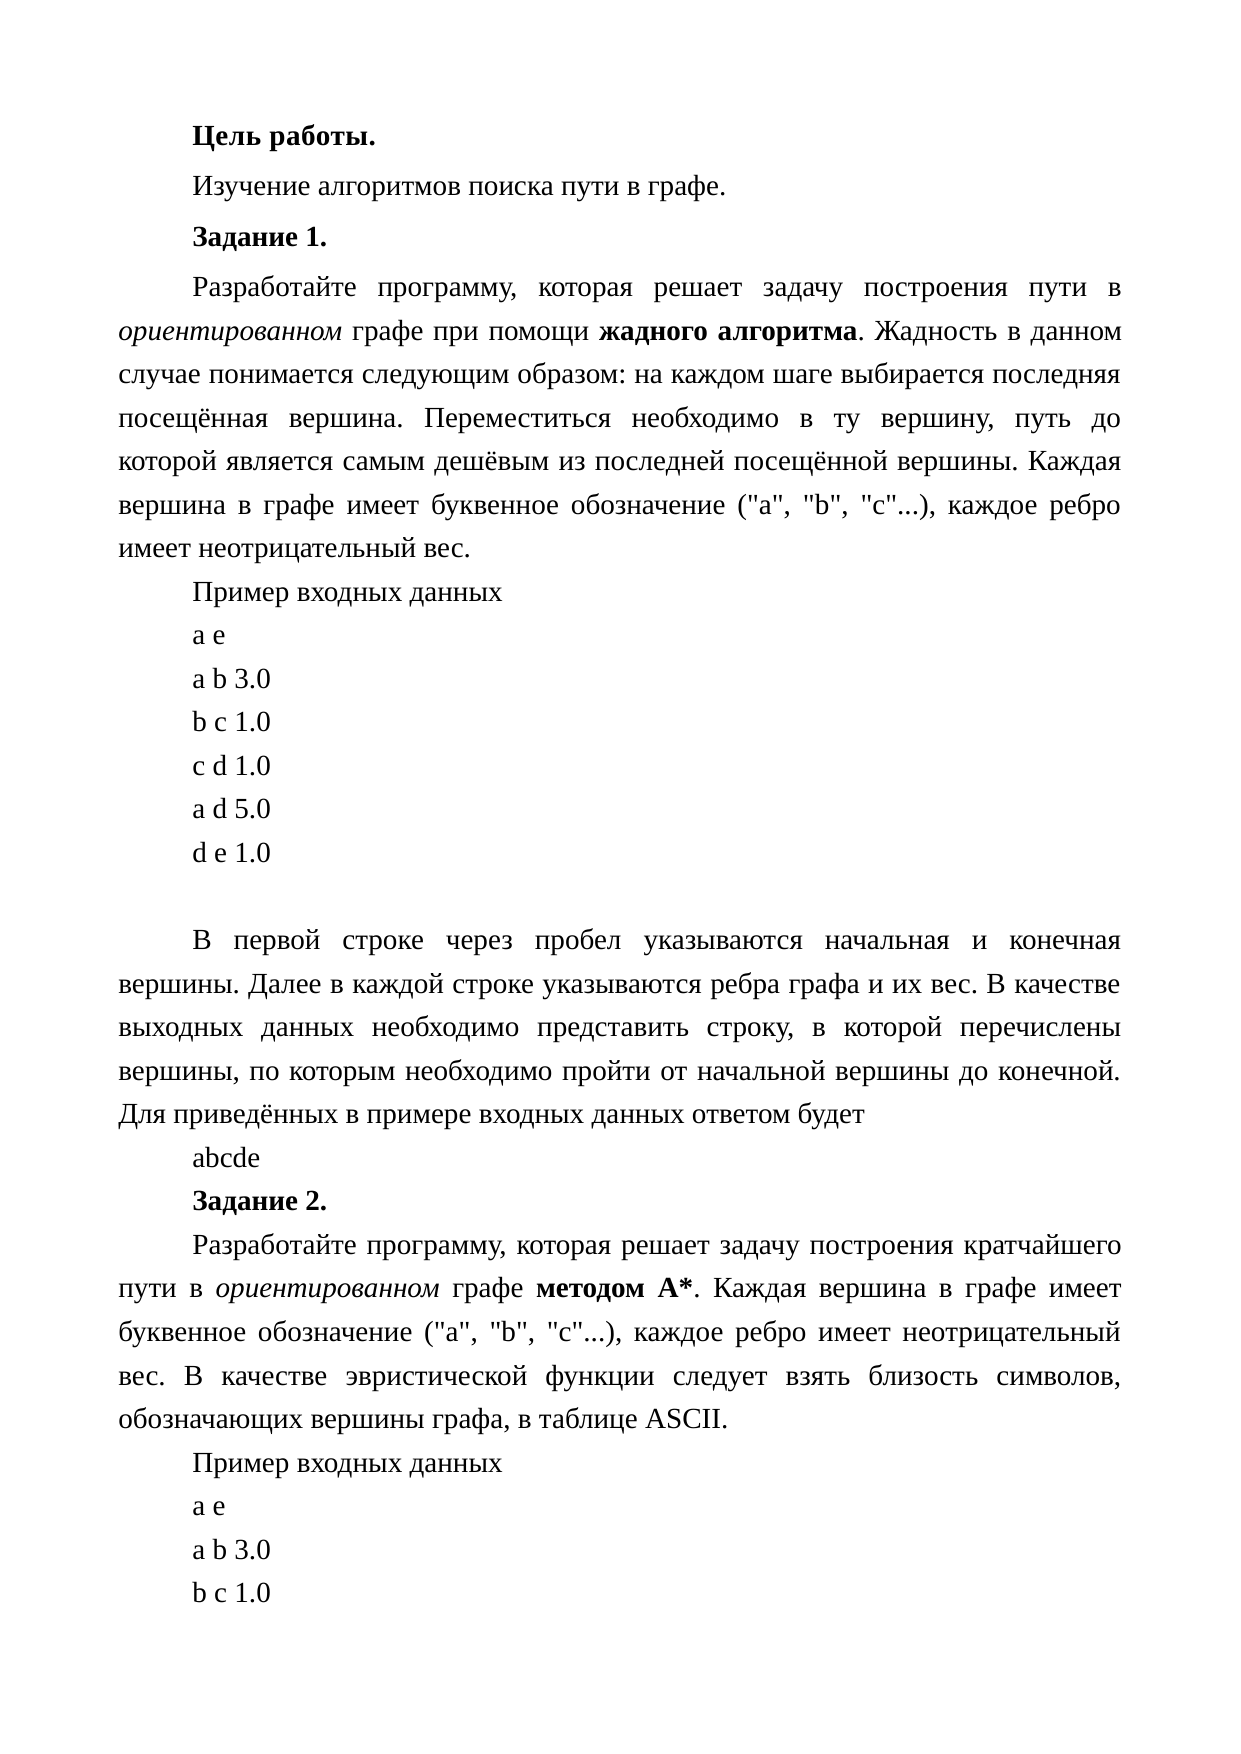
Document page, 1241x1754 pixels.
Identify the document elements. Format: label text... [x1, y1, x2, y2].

text d e 1.0 [118, 835, 1122, 869]
text Изучение алгоритмов поиска пути в графе. [118, 168, 1122, 202]
text Задание 2. [118, 1183, 1122, 1217]
text Задание 1. [118, 219, 1122, 252]
text Пример входных данных [118, 1445, 1122, 1478]
text Цель работы. [118, 118, 1122, 152]
text a e [118, 1488, 1122, 1522]
text b c 1.0 [118, 704, 1122, 738]
text a b 3.0 [118, 661, 1122, 694]
text a e [118, 617, 1122, 651]
text В первой строке через пробел указываются начальная и конечная вершины. Далее в каждой строке указываются ребра графа и их вес. В качестве выходных данных необходимо представить строку, в которой перечислены вершины, по которым необходимо пройти от начальной вершины до конечной. Для приведённых в примере входных данных ответом будет [118, 922, 1122, 1130]
text a d 5.0 [118, 792, 1122, 825]
text Пример входных данных [118, 574, 1122, 607]
text a b 3.0 [118, 1532, 1122, 1565]
text abcde [118, 1140, 1122, 1173]
text b c 1.0 [118, 1575, 1122, 1609]
text Разработайте программу, которая решает задачу построения кратчайшего пути в ориентированном графе методом А*. Каждая вершина в графе имеет буквенное обозначение ("a", "b", "c"...), каждое ребро имеет неотрицательный вес. В качестве эвристической функции следует взять близость символов, обозначающих вершины графа, в таблице ASCII. [118, 1227, 1122, 1435]
text Разработайте программу, которая решает задачу построения пути в ориентированном графе при помощи жадного алгоритма. Жадность в данном случае понимается следующим образом: на каждом шаге выбирается последняя посещённая вершина. Переместиться необходимо в ту вершину, путь до которой является самым дешёвым из последней посещённой вершины. Каждая вершина в графе имеет буквенное обозначение ("a", "b", "c"...), каждое ребро имеет неотрицательный вес. [118, 269, 1122, 564]
text c d 1.0 [118, 748, 1122, 782]
